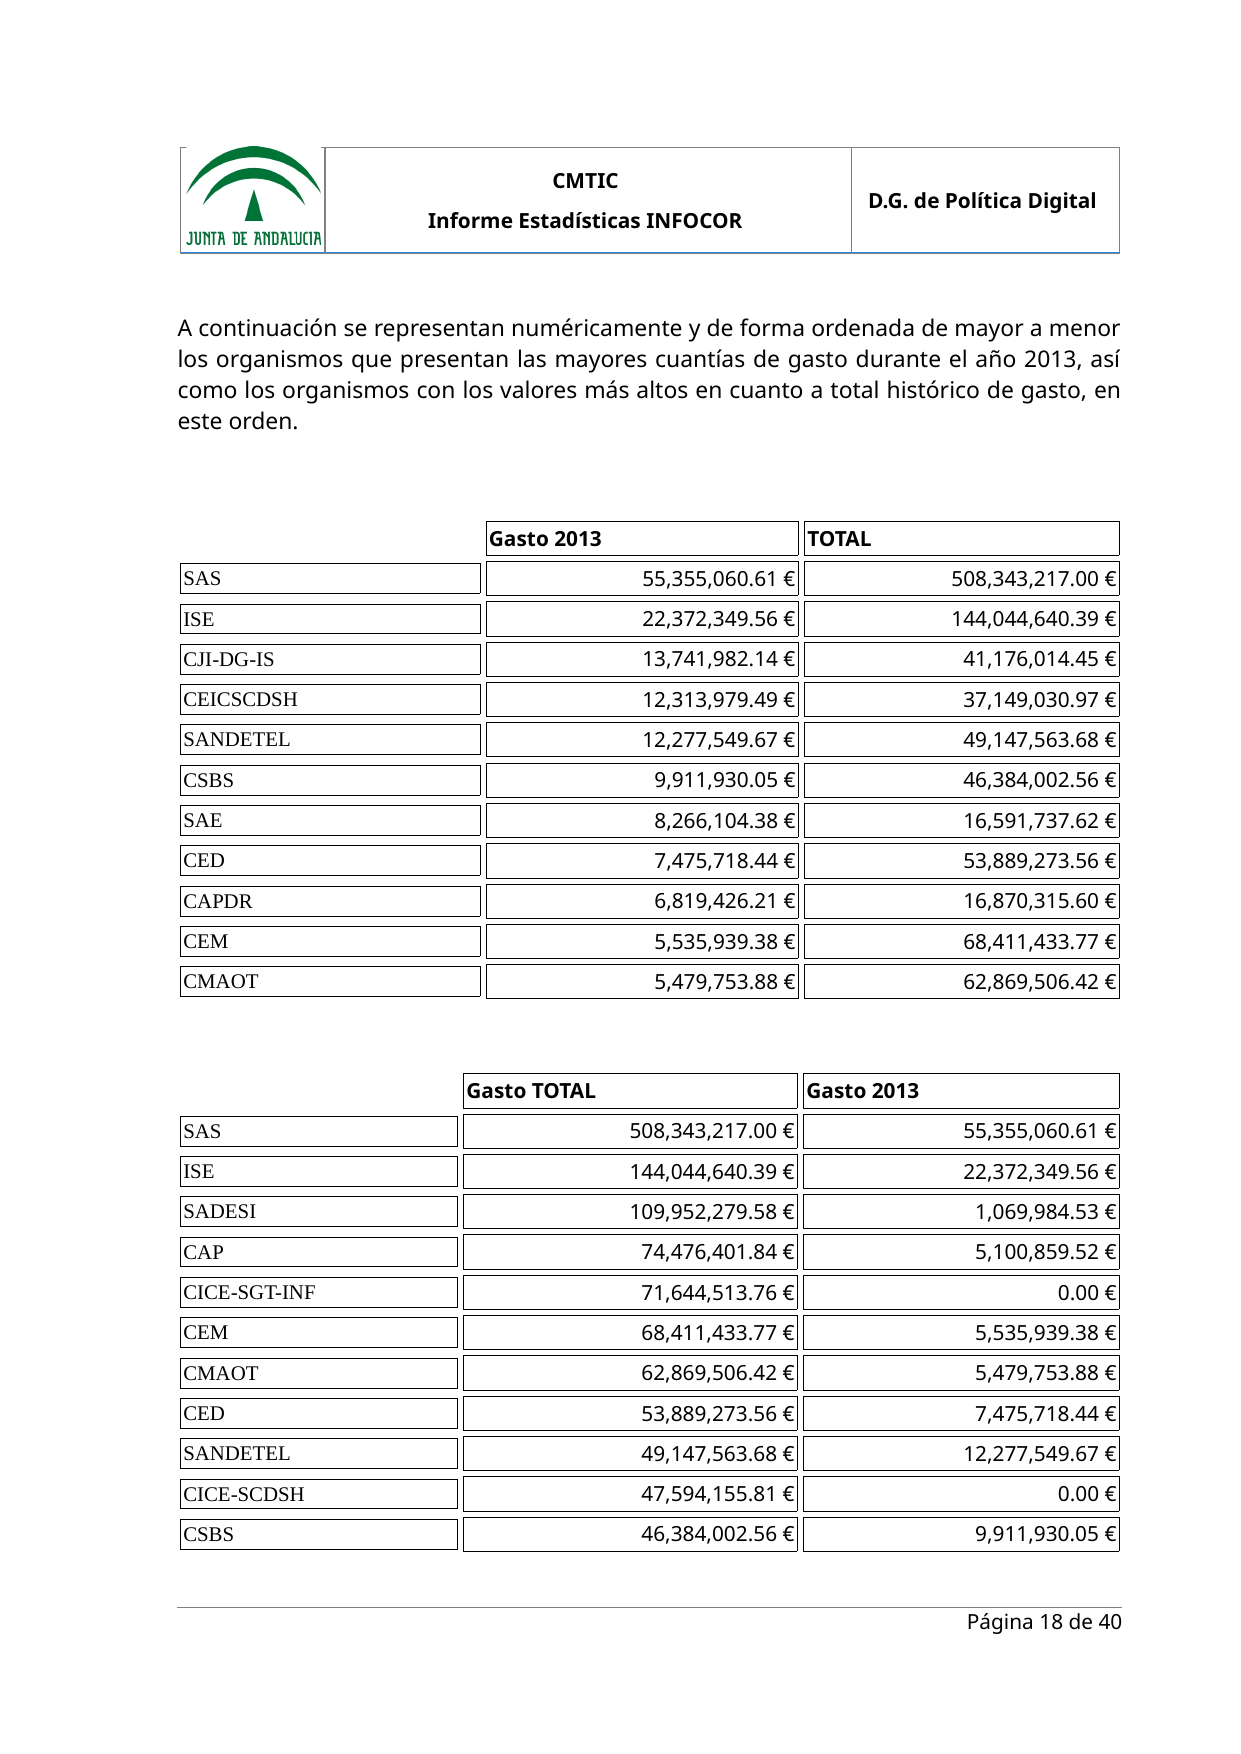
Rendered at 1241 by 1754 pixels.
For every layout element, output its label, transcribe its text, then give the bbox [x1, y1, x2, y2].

table_cell 508.343.217,00 € [460, 1111, 800, 1151]
table_header Gasto 2013 [483, 518, 801, 558]
table_cell 508.343.217,00 € [801, 558, 1122, 598]
table_header [177, 518, 483, 558]
table_cell SAE [177, 800, 483, 840]
table_cell 46.384.002,56 € [460, 1514, 800, 1554]
table_cell 12.277.549,67 € [483, 719, 801, 759]
table_cell 16.870.315,60 € [801, 881, 1122, 921]
text A continuación se representan numéricamente y de forma ordenada de mayor a menor los organismos que presentan las mayores cuantías de gasto durante el año 2013, así como los organismos con los valores más altos en cuanto a total histórico de gasto, en este orden. [177, 311, 1122, 436]
table_cell SADESI [177, 1191, 460, 1231]
table_cell 9.911.930,05 € [483, 760, 801, 800]
table_cell SAS [177, 1111, 460, 1151]
table_cell 55.355.060,61 € [800, 1111, 1122, 1151]
table_cell 12.277.549,67 € [800, 1433, 1122, 1473]
table_cell 5.100.859,52 € [800, 1231, 1122, 1272]
table_cell CED [177, 1393, 460, 1433]
table_cell 68.411.433,77 € [801, 921, 1122, 961]
table_cell 7.475.718,44 € [483, 840, 801, 881]
table_cell CEM [177, 1312, 460, 1352]
table_cell 1.069.984,53 € [800, 1191, 1122, 1231]
table_cell 49.147.563,68 € [460, 1433, 800, 1473]
table_cell 109.952.279,58 € [460, 1191, 800, 1231]
table_cell 37.149.030,97 € [801, 679, 1122, 719]
table_cell CED [177, 840, 483, 881]
table_cell 144.044.640,39 € [801, 598, 1122, 639]
table_cell CEICSCDSH [177, 679, 483, 719]
table_cell 12.313.979,49 € [483, 679, 801, 719]
table_cell 55.355.060,61 € [483, 558, 801, 598]
table_cell ISE [177, 1151, 460, 1191]
table_cell 41.176.014,45 € [801, 639, 1122, 679]
table_cell 53.889.273,56 € [460, 1393, 800, 1433]
table_cell 144.044.640,39 € [460, 1151, 800, 1191]
table_cell ISE [177, 598, 483, 639]
table_cell CAP [177, 1231, 460, 1272]
table_cell CJI-DG-IS [177, 639, 483, 679]
table_cell CSBS [177, 760, 483, 800]
table_cell CICE-SGT-INF [177, 1272, 460, 1312]
table_cell 5.479.753,88 € [483, 961, 801, 1001]
table_cell 7.475.718,44 € [800, 1393, 1122, 1433]
table_cell 68.411.433,77 € [460, 1312, 800, 1352]
table_cell CMAOT [177, 961, 483, 1001]
table_header TOTAL [801, 518, 1122, 558]
table_cell 5.535.939,38 € [800, 1312, 1122, 1352]
table_cell 9.911.930,05 € [800, 1514, 1122, 1554]
table_cell 22.372.349,56 € [800, 1151, 1122, 1191]
table_cell 62.869.506,42 € [801, 961, 1122, 1001]
table_cell 16.591.737,62 € [801, 800, 1122, 840]
picture [186, 146, 321, 245]
table_cell 6.819.426,21 € [483, 881, 801, 921]
table_cell SANDETEL [177, 719, 483, 759]
table_header Gasto 2013 [800, 1070, 1122, 1111]
table_cell CMAOT [177, 1353, 460, 1393]
table_cell CICE-SCDSH [177, 1473, 460, 1514]
table_header Gasto TOTAL [460, 1070, 800, 1111]
table_cell 47.594.155,81 € [460, 1473, 800, 1514]
table_cell SAS [177, 558, 483, 598]
table_cell 22.372.349,56 € [483, 598, 801, 639]
table_cell CAPDR [177, 881, 483, 921]
table_cell 8.266.104,38 € [483, 800, 801, 840]
table_header [177, 1070, 460, 1111]
table_cell 74.476.401,84 € [460, 1231, 800, 1272]
table_cell 46.384.002,56 € [801, 760, 1122, 800]
table_cell 49.147.563,68 € [801, 719, 1122, 759]
table_cell 53.889.273,56 € [801, 840, 1122, 881]
table_cell 62.869.506,42 € [460, 1353, 800, 1393]
table_cell SANDETEL [177, 1433, 460, 1473]
table_cell 0,00 € [800, 1272, 1122, 1312]
table_cell 0,00 € [800, 1473, 1122, 1514]
table_cell CSBS [177, 1514, 460, 1554]
table_cell 13.741.982,14 € [483, 639, 801, 679]
table_cell 5.479.753,88 € [800, 1353, 1122, 1393]
table_cell 5.535.939,38 € [483, 921, 801, 961]
table_cell CEM [177, 921, 483, 961]
table_cell 71.644.513,76 € [460, 1272, 800, 1312]
